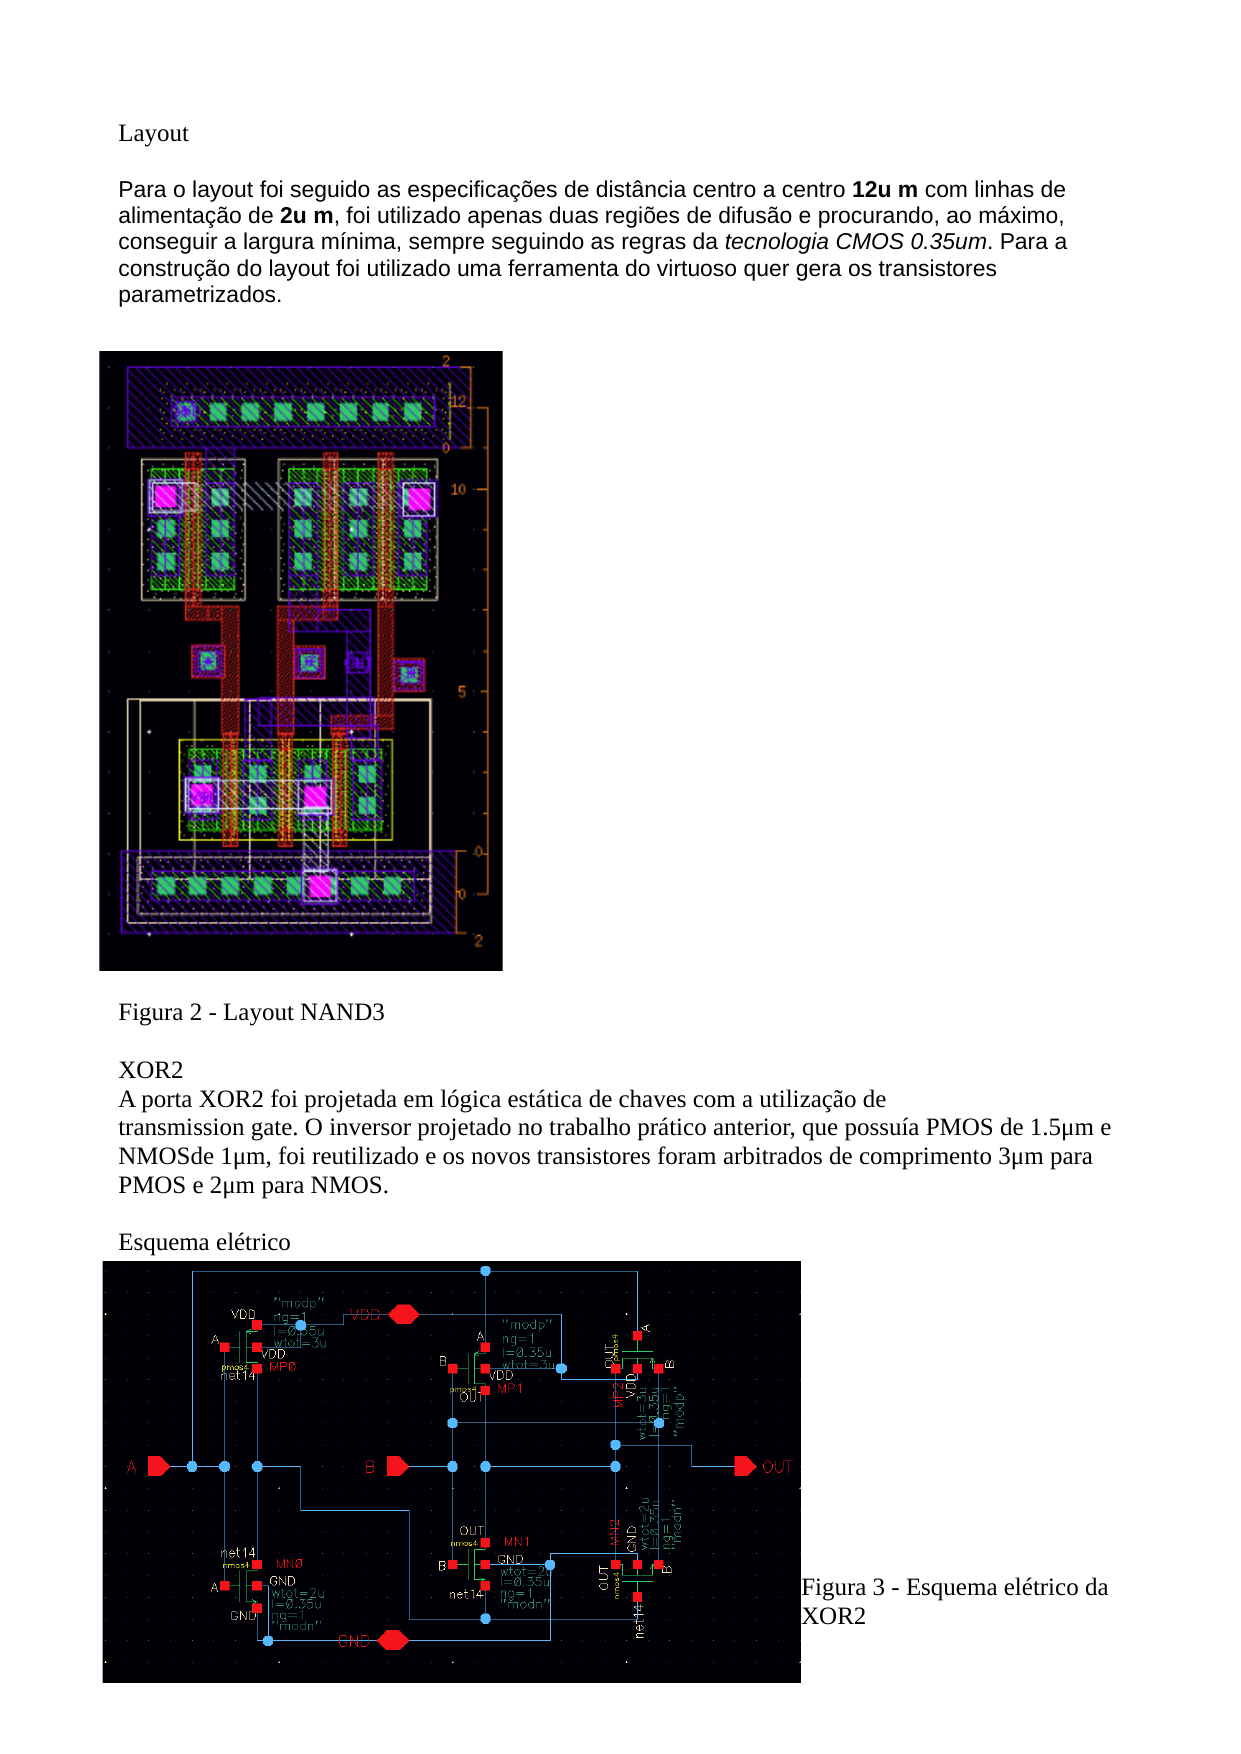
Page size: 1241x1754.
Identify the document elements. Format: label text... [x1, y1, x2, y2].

text Layout [118, 118, 1122, 147]
text PMOS e 2μm para NMOS. [118, 1170, 1122, 1199]
picture [102, 1261, 801, 1683]
text XOR2 [118, 1055, 1122, 1084]
text Esquema elétrico [118, 1227, 1122, 1256]
text A porta XOR2 foi projetada em lógica estática de chaves com a utilização de [118, 1084, 1122, 1112]
text Figura 2 - Layout NAND3 [118, 997, 1122, 1026]
text Figura 3 - Esquema elétrico da XOR2 [801, 1572, 1122, 1630]
text transmission gate. O inversor projetado no trabalho prático anterior, que possuía PMOS de 1.5μm e NMOSde 1μm, foi reutilizado e os novos transistores foram arbitrados de comprimento 3μm para [118, 1112, 1122, 1170]
text Para o layout foi seguido as especificações de distância centro a centro 12u m com linhas de alimentação de 2u m, foi utilizado apenas duas regiões de difusão e procurando, ao máximo, conseguir a largura mínima, sempre seguindo as regras da tecnologia CMOS 0.35um. Para a construção do layout foi utilizado uma ferramenta do virtuoso quer gera os transistores parametrizados. [118, 176, 1122, 307]
picture [99, 351, 503, 971]
